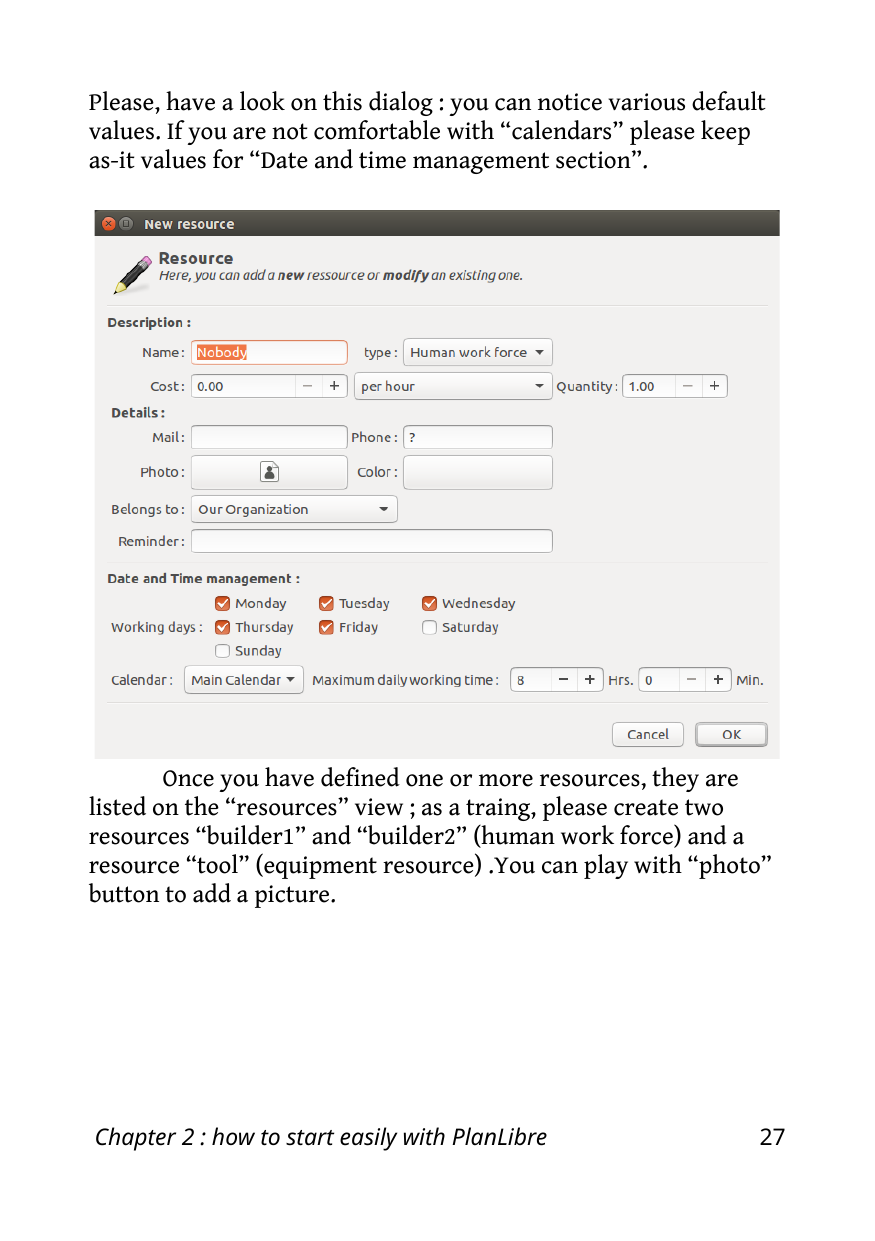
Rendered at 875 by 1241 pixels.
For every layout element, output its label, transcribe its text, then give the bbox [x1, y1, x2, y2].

text Once you have defined one or more resources, they are listed on the “resources” view ; as a traing, please create two resources “builder1” and “builder2” (human work force) and a resource “tool” (equipment resource) .You can play with “photo” button to add a picture. [88, 204, 786, 909]
picture [94, 210, 780, 759]
text Please, have a look on this dialog : you can notice various default values. If you are not comfortable with “calendars” please keep as-it values for “Date and time management section”. [88, 88, 786, 175]
